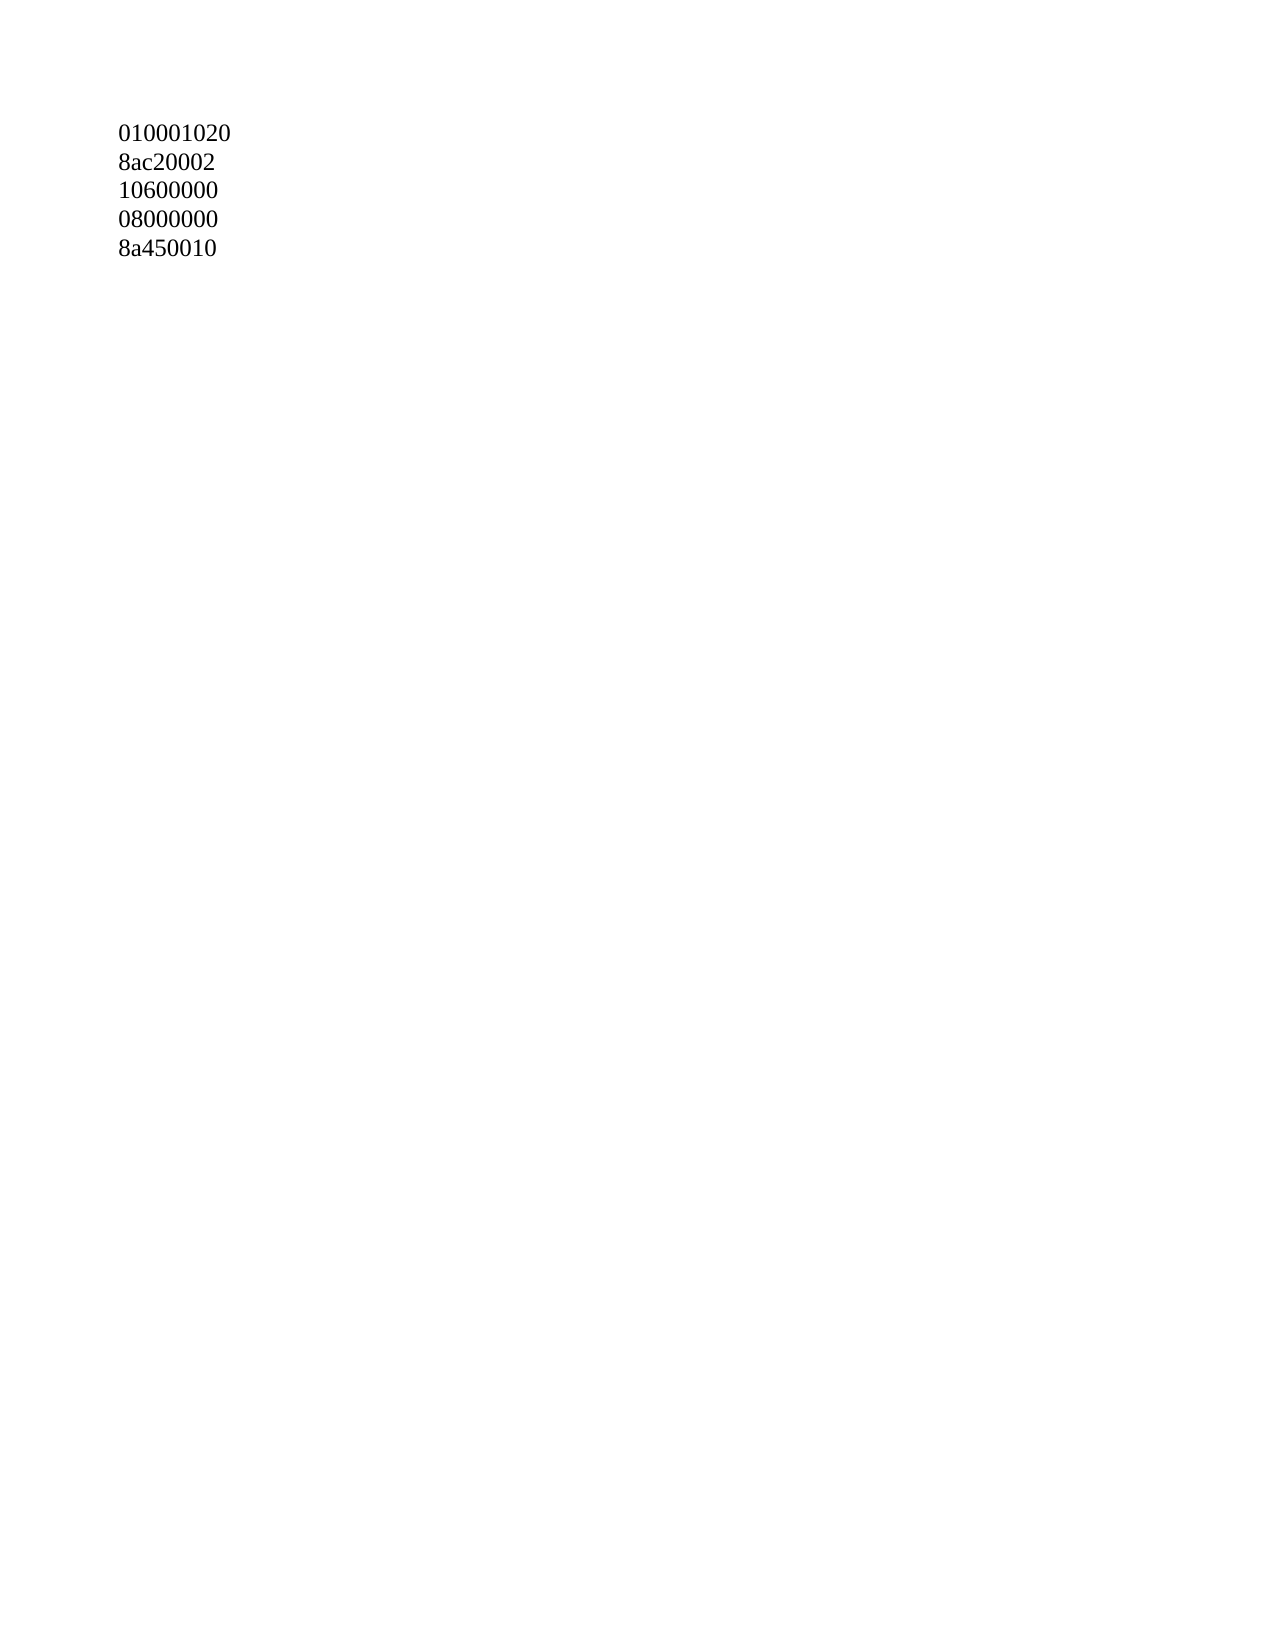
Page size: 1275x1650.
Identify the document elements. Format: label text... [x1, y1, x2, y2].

text 10600000 [118, 176, 1157, 204]
text 08000000 [118, 204, 1157, 233]
text 8a450010 [118, 233, 1157, 262]
text 010001020 [118, 118, 1157, 147]
text 8ac20002 [118, 147, 1157, 176]
